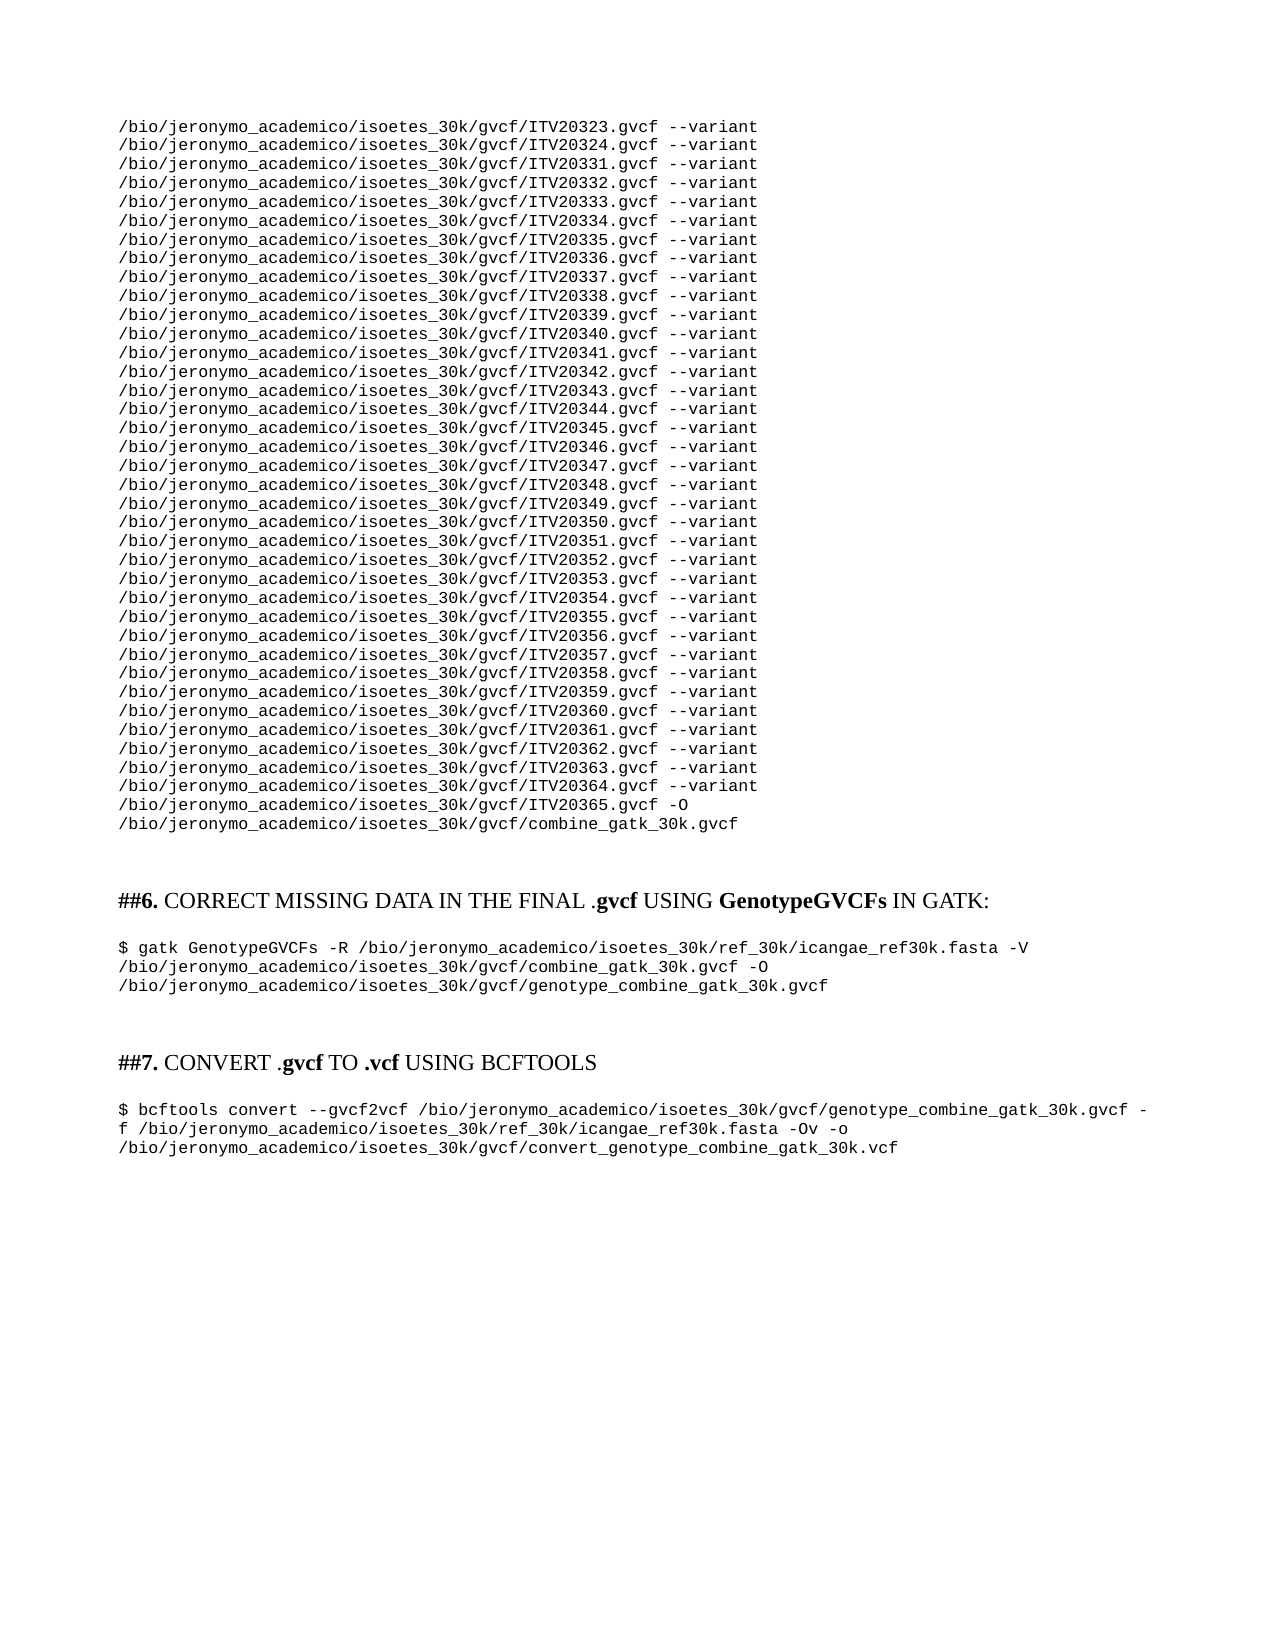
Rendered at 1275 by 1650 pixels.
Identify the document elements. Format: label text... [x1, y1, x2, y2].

text ##7. CONVERT .gvcf TO .vcf USING BCFTOOLS [118, 1049, 1157, 1076]
text $ bcftools convert --gvcf2vcf /bio/jeronymo_academico/isoetes_30k/gvcf/genotype_combine_gatk_30k.gvcf -f /bio/jeronymo_academico/isoetes_30k/ref_30k/icangae_ref30k.fasta -Ov -o /bio/jeronymo_academico/isoetes_30k/gvcf/convert_genotype_combine_gatk_30k.vcf [118, 1102, 1157, 1158]
text $ gatk GenotypeGVCFs -R /bio/jeronymo_academico/isoetes_30k/ref_30k/icangae_ref30k.fasta -V /bio/jeronymo_academico/isoetes_30k/gvcf/combine_gatk_30k.gvcf -O /bio/jeronymo_academico/isoetes_30k/gvcf/genotype_combine_gatk_30k.gvcf [118, 940, 1157, 997]
text ##6. CORRECT MISSING DATA IN THE FINAL .gvcf USING GenotypeGVCFs IN GATK: [118, 887, 1157, 914]
text /bio/jeronymo_academico/isoetes_30k/gvcf/ITV20323.gvcf --variant /bio/jeronymo_academico/isoetes_30k/gvcf/ITV20324.gvcf --variant /bio/jeronymo_academico/isoetes_30k/gvcf/ITV20331.gvcf --variant /bio/jeronymo_academico/isoetes_30k/gvcf/ITV20332.gvcf --variant /bio/jeronymo_academico/isoetes_30k/gvcf/ITV20333.gvcf --variant /bio/jeronymo_academico/isoetes_30k/gvcf/ITV20334.gvcf --variant /bio/jeronymo_academico/isoetes_30k/gvcf/ITV20335.gvcf --variant /bio/jeronymo_academico/isoetes_30k/gvcf/ITV20336.gvcf --variant /bio/jeronymo_academico/isoetes_30k/gvcf/ITV20337.gvcf --variant /bio/jeronymo_academico/isoetes_30k/gvcf/ITV20338.gvcf --variant /bio/jeronymo_academico/isoetes_30k/gvcf/ITV20339.gvcf --variant /bio/jeronymo_academico/isoetes_30k/gvcf/ITV20340.gvcf --variant /bio/jeronymo_academico/isoetes_30k/gvcf/ITV20341.gvcf --variant /bio/jeronymo_academico/isoetes_30k/gvcf/ITV20342.gvcf --variant /bio/jeronymo_academico/isoetes_30k/gvcf/ITV20343.gvcf --variant /bio/jeronymo_academico/isoetes_30k/gvcf/ITV20344.gvcf --variant /bio/jeronymo_academico/isoetes_30k/gvcf/ITV20345.gvcf --variant /bio/jeronymo_academico/isoetes_30k/gvcf/ITV20346.gvcf --variant /bio/jeronymo_academico/isoetes_30k/gvcf/ITV20347.gvcf --variant /bio/jeronymo_academico/isoetes_30k/gvcf/ITV20348.gvcf --variant /bio/jeronymo_academico/isoetes_30k/gvcf/ITV20349.gvcf --variant /bio/jeronymo_academico/isoetes_30k/gvcf/ITV20350.gvcf --variant /bio/jeronymo_academico/isoetes_30k/gvcf/ITV20351.gvcf --variant /bio/jeronymo_academico/isoetes_30k/gvcf/ITV20352.gvcf --variant /bio/jeronymo_academico/isoetes_30k/gvcf/ITV20353.gvcf --variant /bio/jeronymo_academico/isoetes_30k/gvcf/ITV20354.gvcf --variant /bio/jeronymo_academico/isoetes_30k/gvcf/ITV20355.gvcf --variant /bio/jeronymo_academico/isoetes_30k/gvcf/ITV20356.gvcf --variant /bio/jeronymo_academico/isoetes_30k/gvcf/ITV20357.gvcf --variant /bio/jeronymo_academico/isoetes_30k/gvcf/ITV20358.gvcf --variant /bio/jeronymo_academico/isoetes_30k/gvcf/ITV20359.gvcf --variant /bio/jeronymo_academico/isoetes_30k/gvcf/ITV20360.gvcf --variant /bio/jeronymo_academico/isoetes_30k/gvcf/ITV20361.gvcf --variant /bio/jeronymo_academico/isoetes_30k/gvcf/ITV20362.gvcf --variant /bio/jeronymo_academico/isoetes_30k/gvcf/ITV20363.gvcf --variant /bio/jeronymo_academico/isoetes_30k/gvcf/ITV20364.gvcf --variant /bio/jeronymo_academico/isoetes_30k/gvcf/ITV20365.gvcf -O /bio/jeronymo_academico/isoetes_30k/gvcf/combine_gatk_30k.gvcf [118, 118, 1157, 834]
